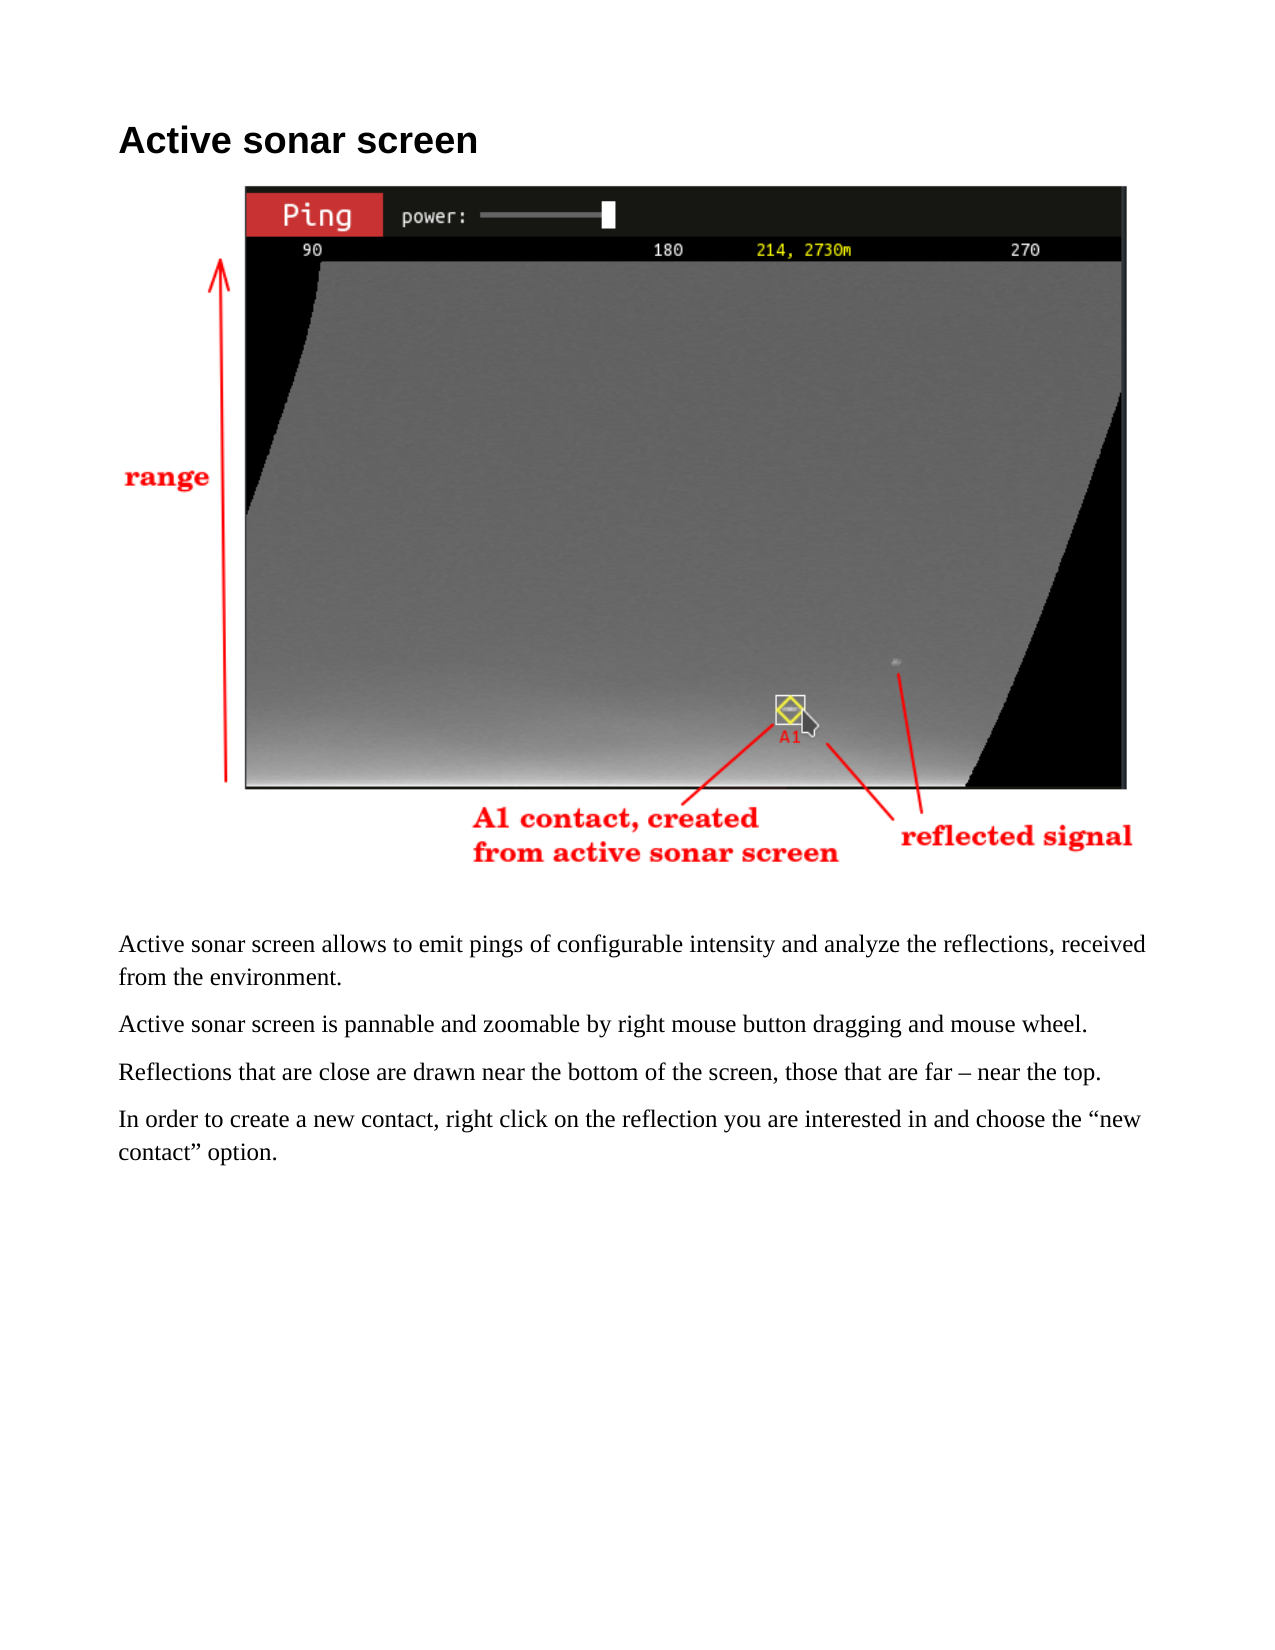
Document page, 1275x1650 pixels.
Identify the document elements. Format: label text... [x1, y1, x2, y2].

text Active sonar screen allows to emit pings of configurable intensity and analyze the reflections, received from the environment. [118, 929, 1157, 990]
subtitle Active sonar screen [118, 118, 1157, 162]
picture [118, 174, 1157, 877]
text In order to create a new contact, right click on the reflection you are interested in and choose the “new contact” option. [118, 1104, 1157, 1166]
text Active sonar screen is pannable and zoomable by right mouse button dragging and mouse wheel. [118, 1009, 1157, 1038]
text Reflections that are close are drawn near the bottom of the screen, those that are far – near the top. [118, 1057, 1157, 1086]
